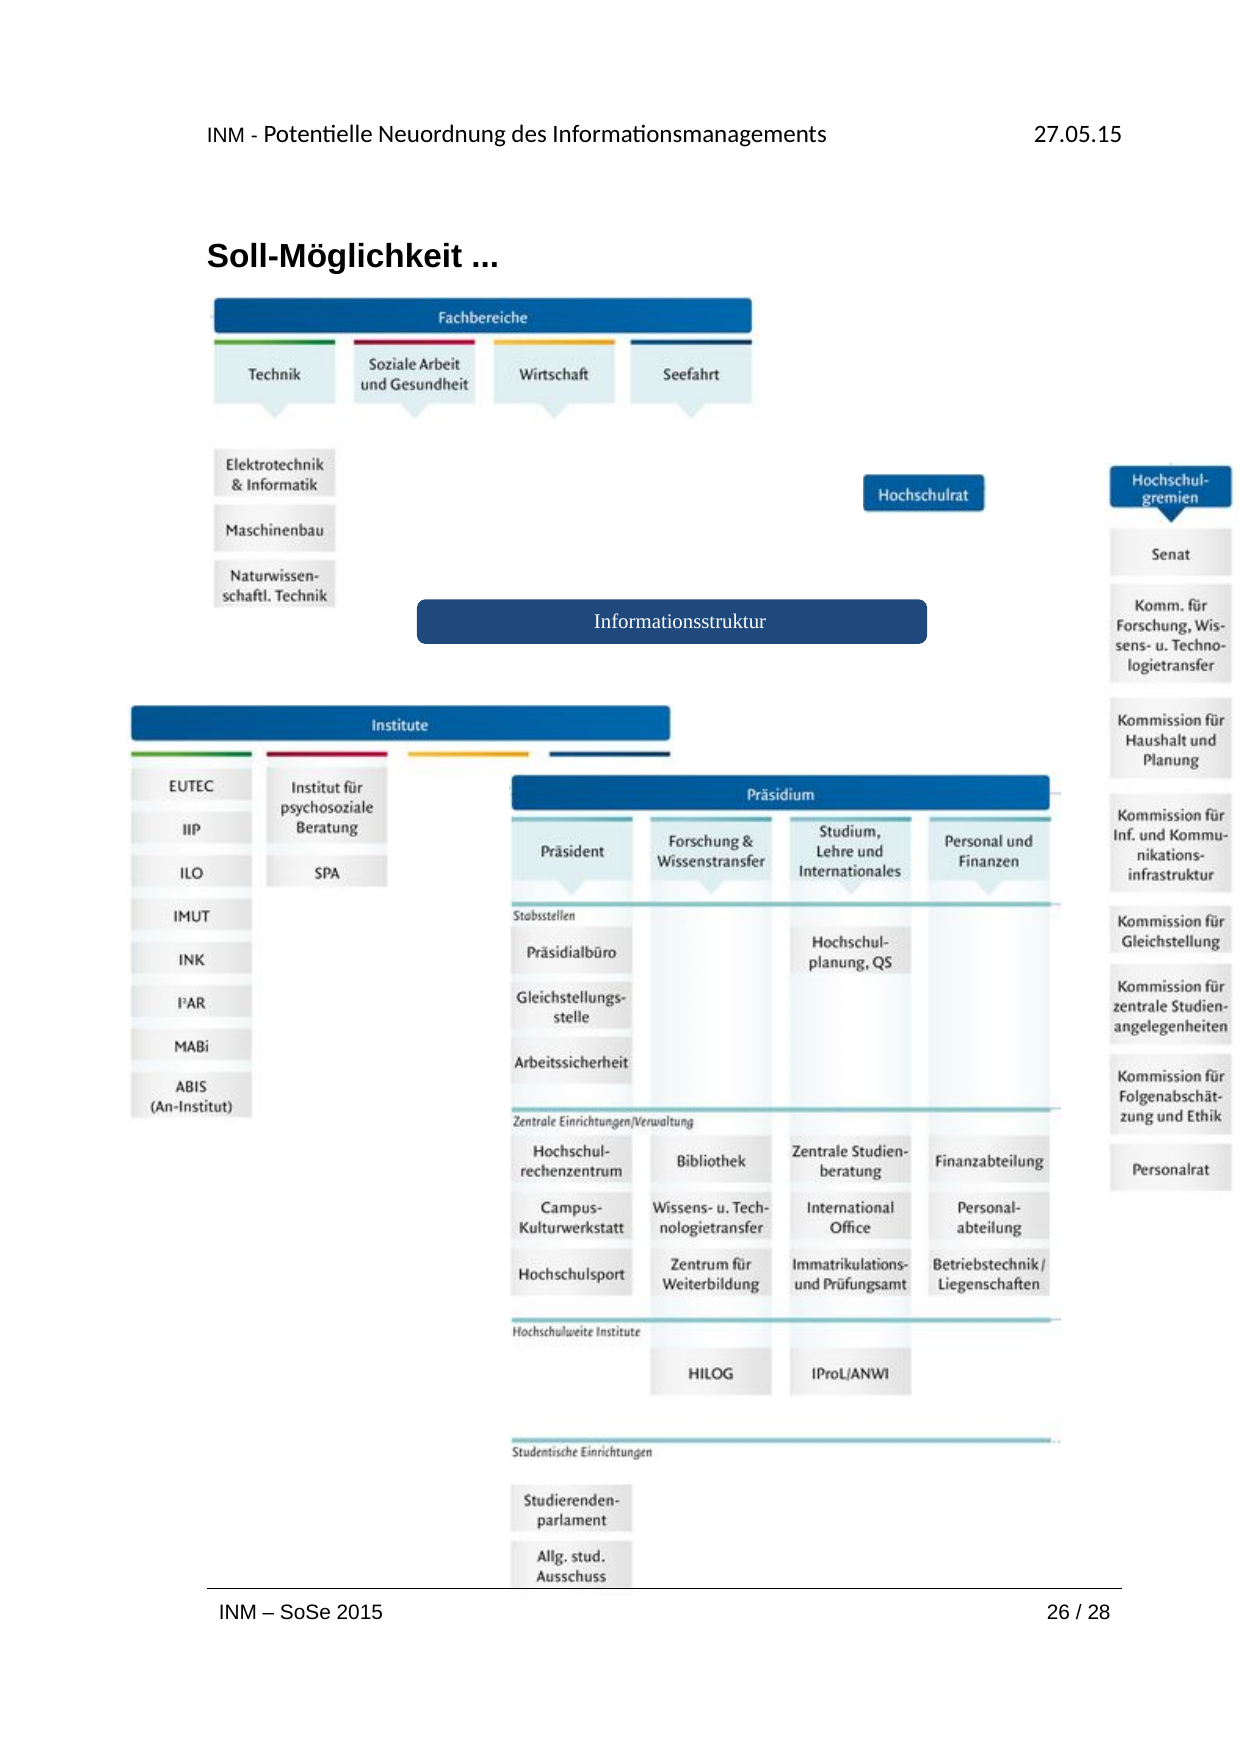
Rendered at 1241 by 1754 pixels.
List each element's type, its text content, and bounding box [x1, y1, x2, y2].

picture [210, 295, 760, 613]
picture [863, 473, 987, 514]
picture [127, 704, 1061, 1588]
text Soll-Möglichkeit ... [207, 236, 1122, 274]
picture [509, 1589, 1061, 1599]
picture [1102, 463, 1239, 1202]
